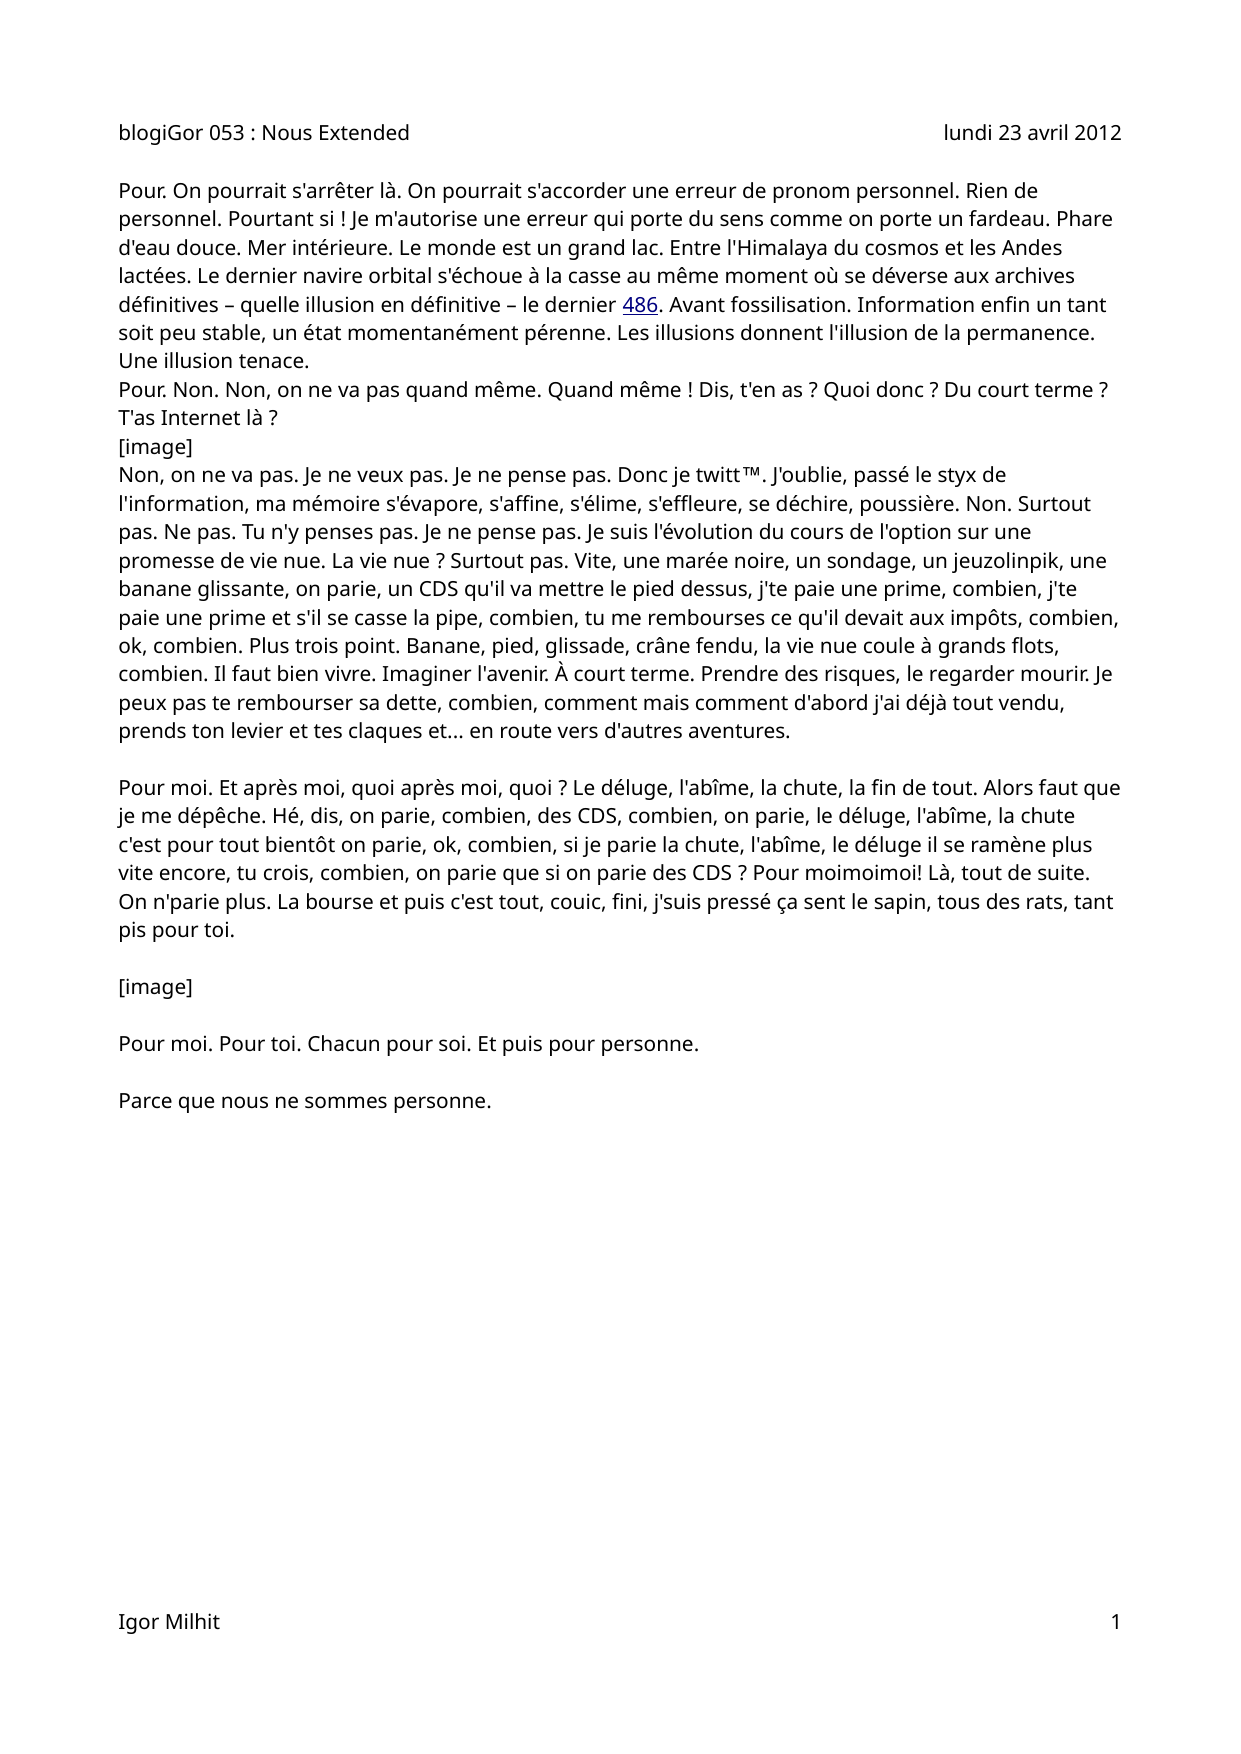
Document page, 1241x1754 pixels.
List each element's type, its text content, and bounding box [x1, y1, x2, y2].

text Pour moi. Pour toi. Chacun pour soi. Et puis pour personne. [118, 1029, 1122, 1058]
text Pour moi. Et après moi, quoi après moi, quoi ? Le déluge, l'abîme, la chute, la fin de tout. Alors faut que je me dépêche. Hé, dis, on parie, combien, des CDS, combien, on parie, le déluge, l'abîme, la chute c'est pour tout bientôt on parie, ok, combien, si je parie la chute, l'abîme, le déluge il se ramène plus vite encore, tu crois, combien, on parie que si on parie des CDS ? Pour moimoimoi! Là, tout de suite. On n'parie plus. La bourse et puis c'est tout, couic, fini, j'suis pressé ça sent le sapin, tous des rats, tant pis pour toi. [118, 773, 1122, 944]
text Parce que nous ne sommes personne. [118, 1086, 1122, 1114]
text [image] [118, 972, 1122, 1001]
text Pour. On pourrait s'arrêter là. On pourrait s'accorder une erreur de pronom personnel. Rien de personnel. Pourtant si ! Je m'autorise une erreur qui porte du sens comme on porte un fardeau. Phare d'eau douce. Mer intérieure. Le monde est un grand lac. Entre l'Himalaya du cosmos et les Andes lactées. Le dernier navire orbital s'échoue à la casse au même moment où se déverse aux archives définitives – quelle illusion en définitive – le dernier 486. Avant fossilisation. Information enfin un tant soit peu stable, un état momentanément pérenne. Les illusions donnent l'illusion de la permanence. Une illusion tenace. [118, 176, 1122, 375]
text Non, on ne va pas. Je ne veux pas. Je ne pense pas. Donc je twittä. J'oublie, passé le styx de l'information, ma mémoire s'évapore, s'affine, s'élime, s'effleure, se déchire, poussière. Non. Surtout pas. Ne pas. Tu n'y penses pas. Je ne pense pas. Je suis l'évolution du cours de l'option sur une promesse de vie nue. La vie nue ? Surtout pas. Vite, une marée noire, un sondage, un jeuzolinpik, une banane glissante, on parie, un CDS qu'il va mettre le pied dessus, j'te paie une prime, combien, j'te paie une prime et s'il se casse la pipe, combien, tu me rembourses ce qu'il devait aux impôts, combien, ok, combien. Plus trois point. Banane, pied, glissade, crâne fendu, la vie nue coule à grands flots, combien. Il faut bien vivre. Imaginer l'avenir. À court terme. Prendre des risques, le regarder mourir. Je peux pas te rembourser sa dette, combien, comment mais comment d'abord j'ai déjà tout vendu, prends ton levier et tes claques et... en route vers d'autres aventures. [118, 460, 1122, 745]
text Pour. Non. Non, on ne va pas quand même. Quand même ! Dis, t'en as ? Quoi donc ? Du court terme ? T'as Internet là ? [118, 375, 1122, 432]
text [image] [118, 432, 1122, 460]
